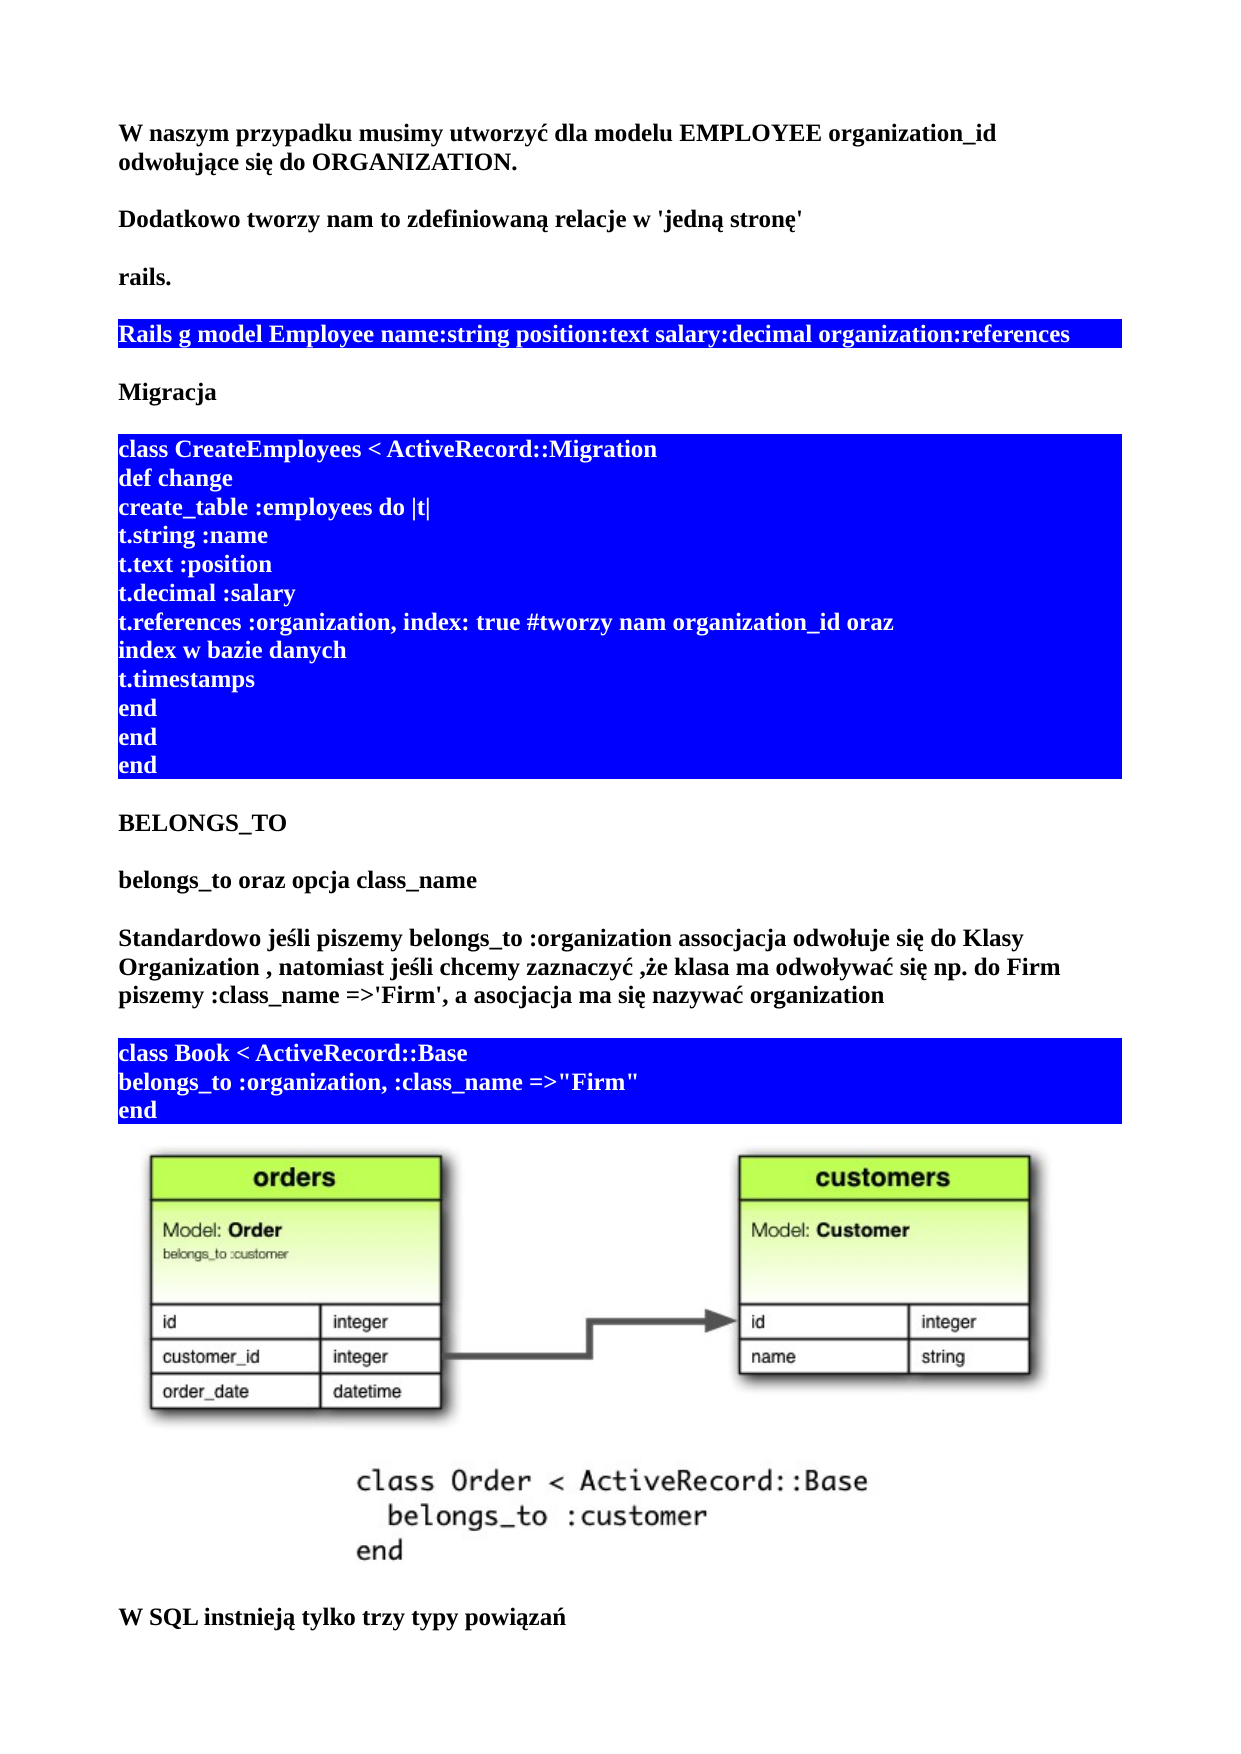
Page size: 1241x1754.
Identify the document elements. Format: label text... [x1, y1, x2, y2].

text W naszym przypadku musimy utworzyć dla modelu EMPLOYEE organization_id odwołujące się do ORGANIZATION. [118, 118, 1122, 176]
picture [118, 1124, 1069, 1602]
text t.text :position [118, 549, 1122, 578]
text t.decimal :salary [118, 578, 1122, 607]
text end [118, 693, 1122, 722]
text Dodatkowo tworzy nam to zdefiniowaną relacje w 'jedną stronę' [118, 204, 1122, 233]
text W SQL instnieją tylko trzy typy powiązań [118, 1602, 1122, 1631]
text BELONGS_TO [118, 808, 1122, 837]
text def change [118, 463, 1122, 492]
text class Book < ActiveRecord::Base [118, 1038, 1122, 1067]
text end [118, 722, 1122, 751]
text Standardowo jeśli piszemy belongs_to :organization assocjacja odwołuje się do Klasy Organization , natomiast jeśli chcemy zaznaczyć ,że klasa ma odwoływać się np. do Firm piszemy :class_name =>'Firm', a asocjacja ma się nazywać organization [118, 923, 1122, 1009]
text t.string :name [118, 521, 1122, 549]
text end [118, 1096, 1122, 1124]
text t.references :organization, index: true #tworzy nam organization_id oraz [118, 607, 1122, 636]
text end [118, 751, 1122, 779]
text Rails g model Employee name:string position:text salary:decimal organization:references [118, 319, 1122, 348]
text belongs_to oraz opcja class_name [118, 866, 1122, 894]
text rails. [118, 262, 1122, 291]
text belongs_to :organization, :class_name =>"Firm" [118, 1067, 1122, 1096]
text t.timestamps [118, 664, 1122, 693]
text index w bazie danych [118, 636, 1122, 664]
text create_table :employees do |t| [118, 492, 1122, 521]
text class CreateEmployees < ActiveRecord::Migration [118, 434, 1122, 463]
text Migracja [118, 377, 1122, 406]
